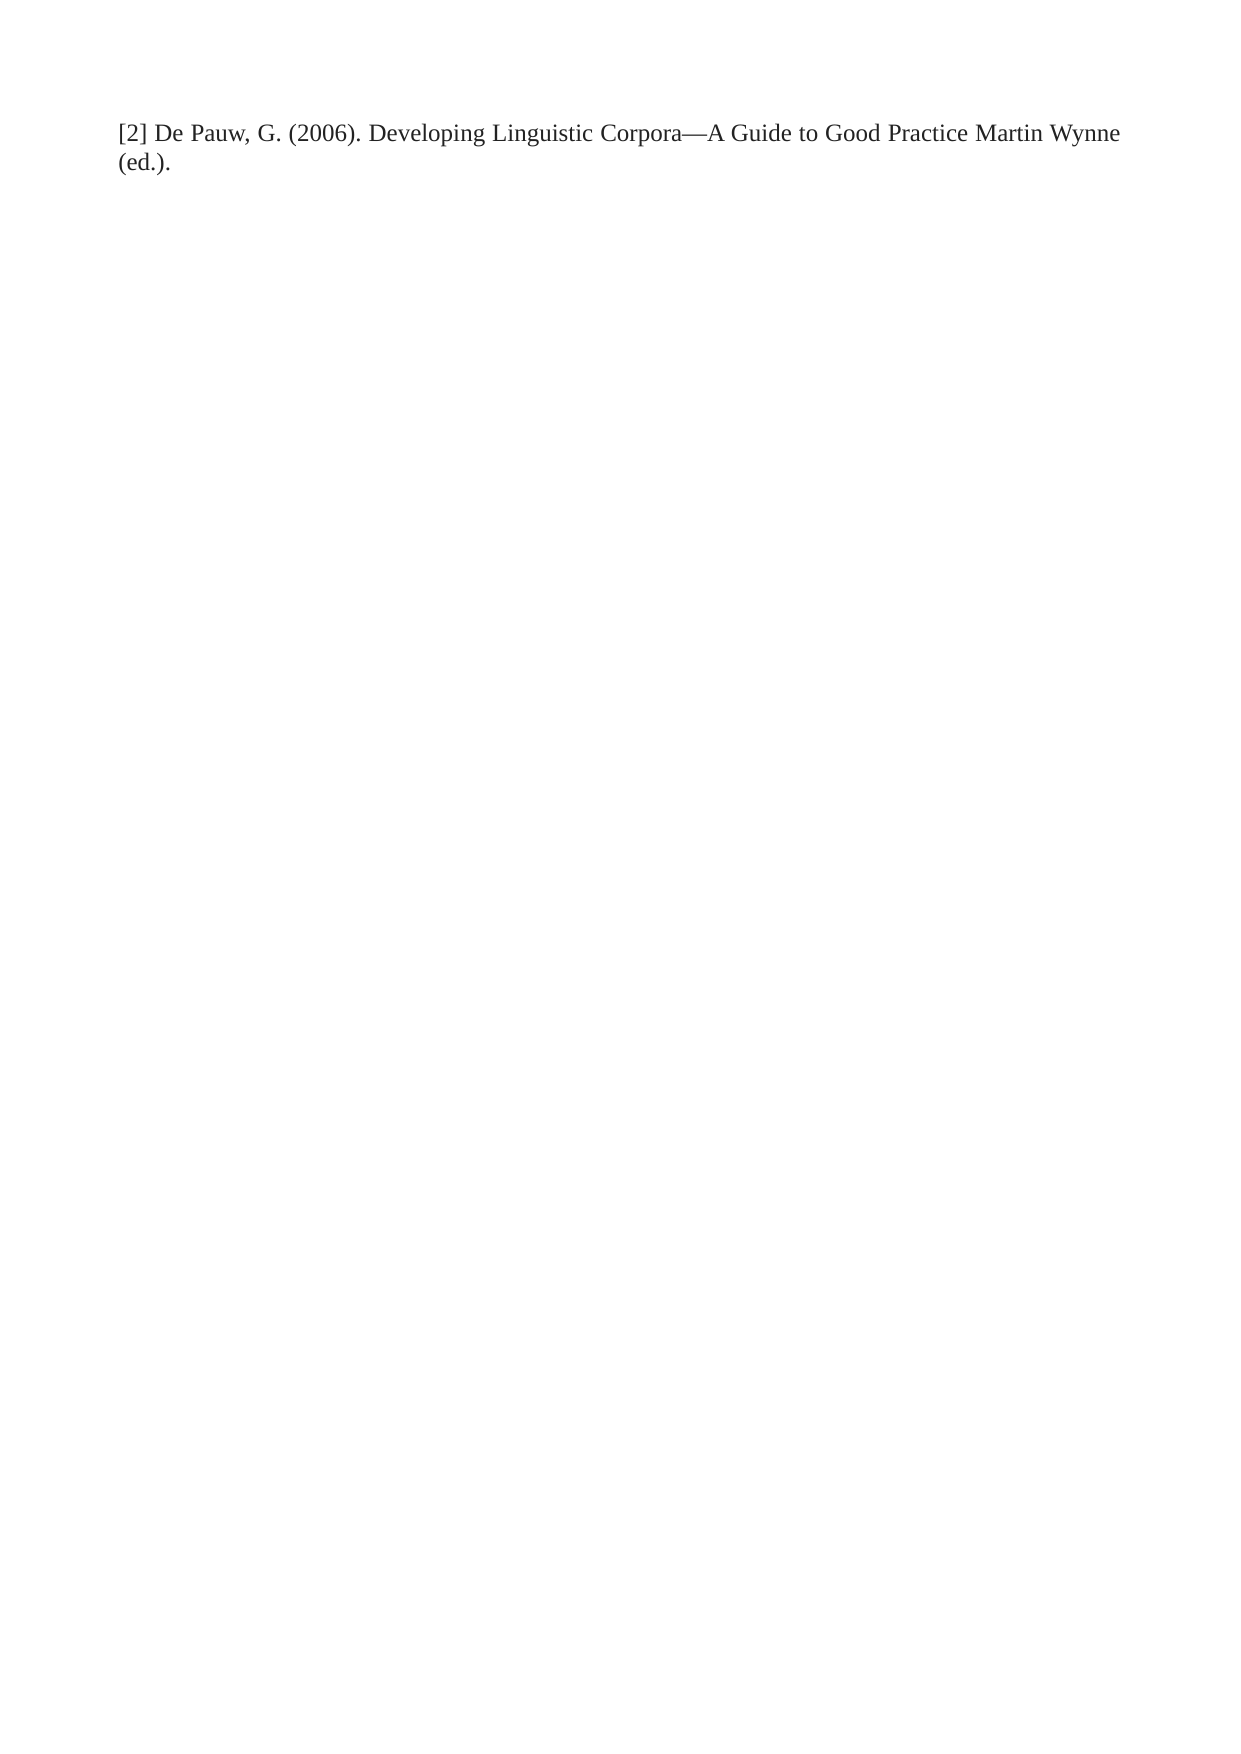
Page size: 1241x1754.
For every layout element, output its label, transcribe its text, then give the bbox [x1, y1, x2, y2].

text [2] De Pauw, G. (2006). Developing Linguistic Corpora—A Guide to Good Practice Martin Wynne (ed.). [118, 118, 1122, 176]
